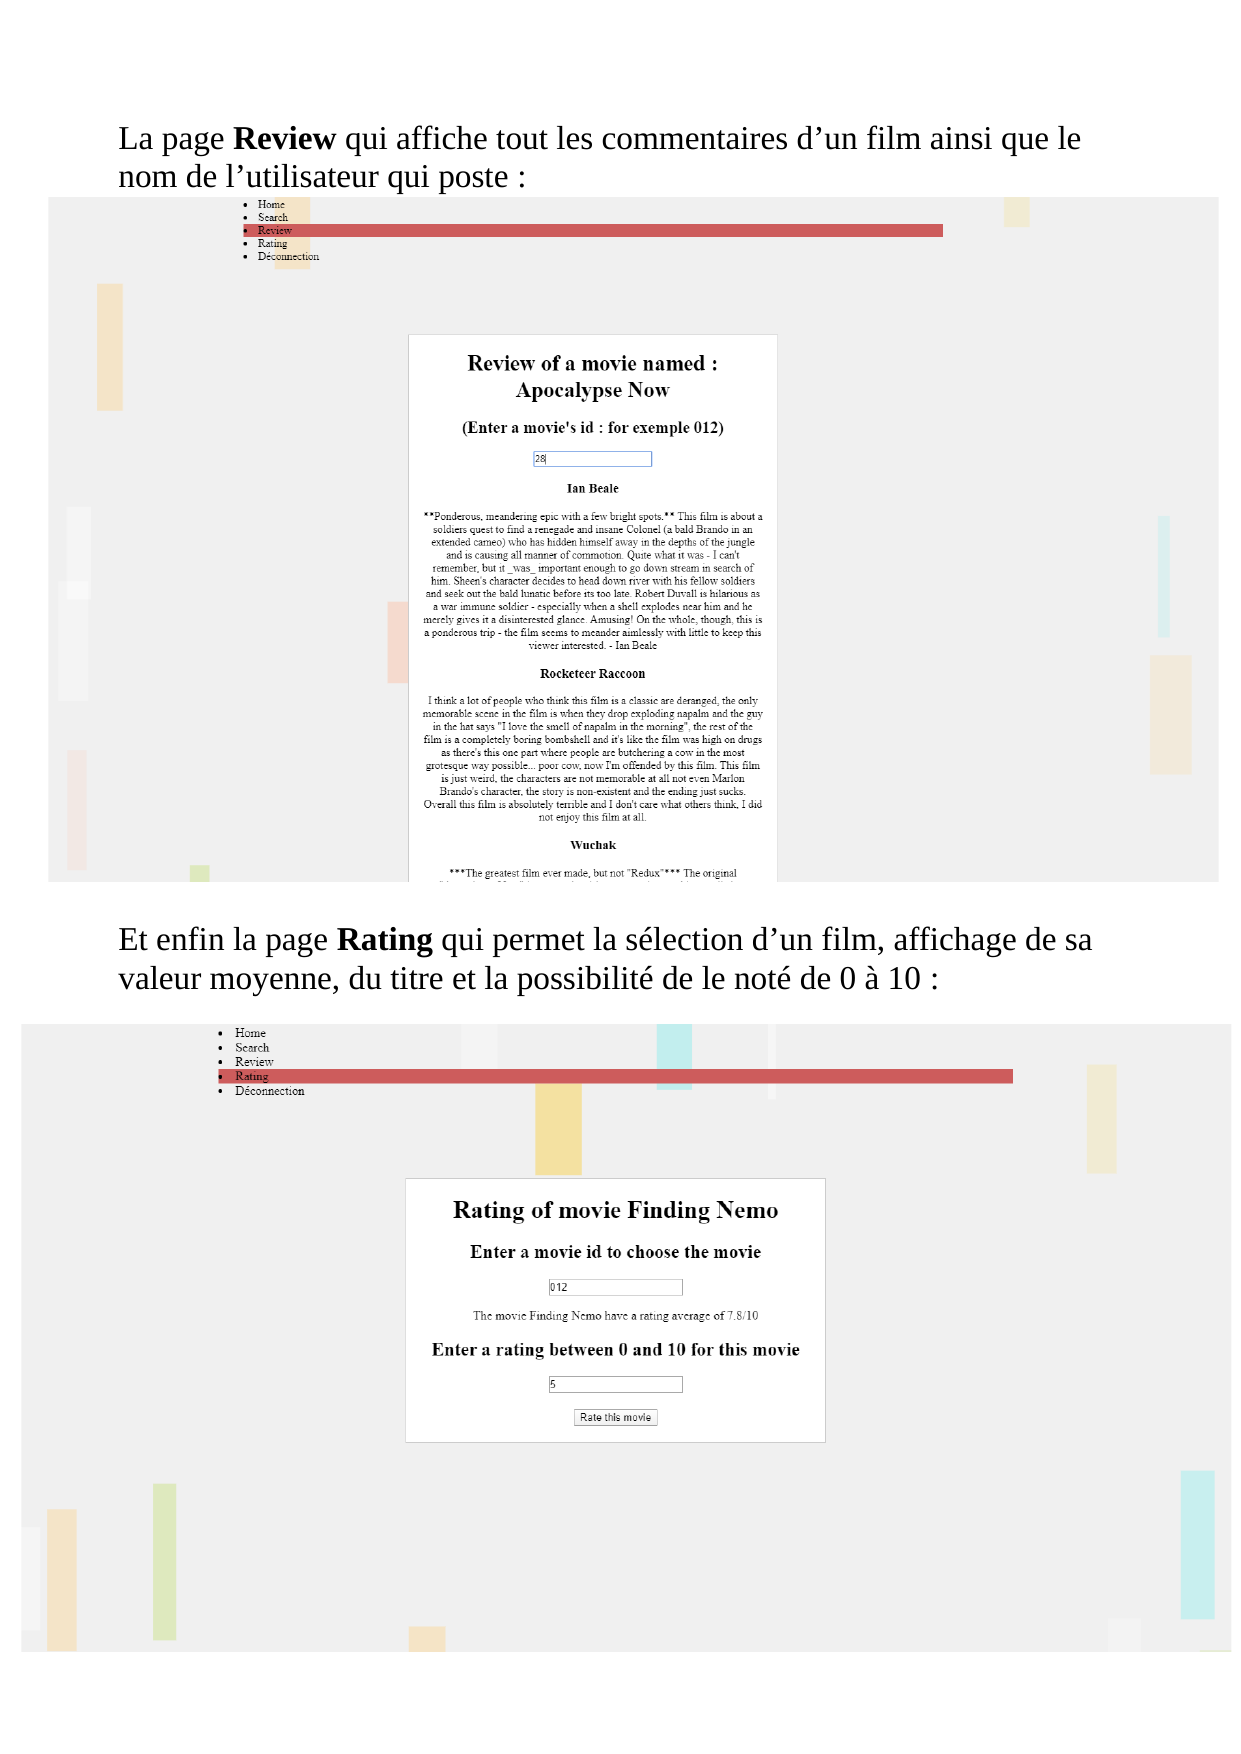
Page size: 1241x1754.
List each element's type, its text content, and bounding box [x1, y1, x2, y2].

picture [21, 1024, 1232, 1652]
picture [48, 197, 1219, 882]
text La page Review qui affiche tout les commentaires d’un film ainsi que le nom de l’utilisateur qui poste : [118, 118, 1122, 195]
text Et enfin la page Rating qui permet la sélection d’un film, affichage de sa valeur moyenne, du titre et la possibilité de le noté de 0 à 10 : [118, 920, 1122, 996]
